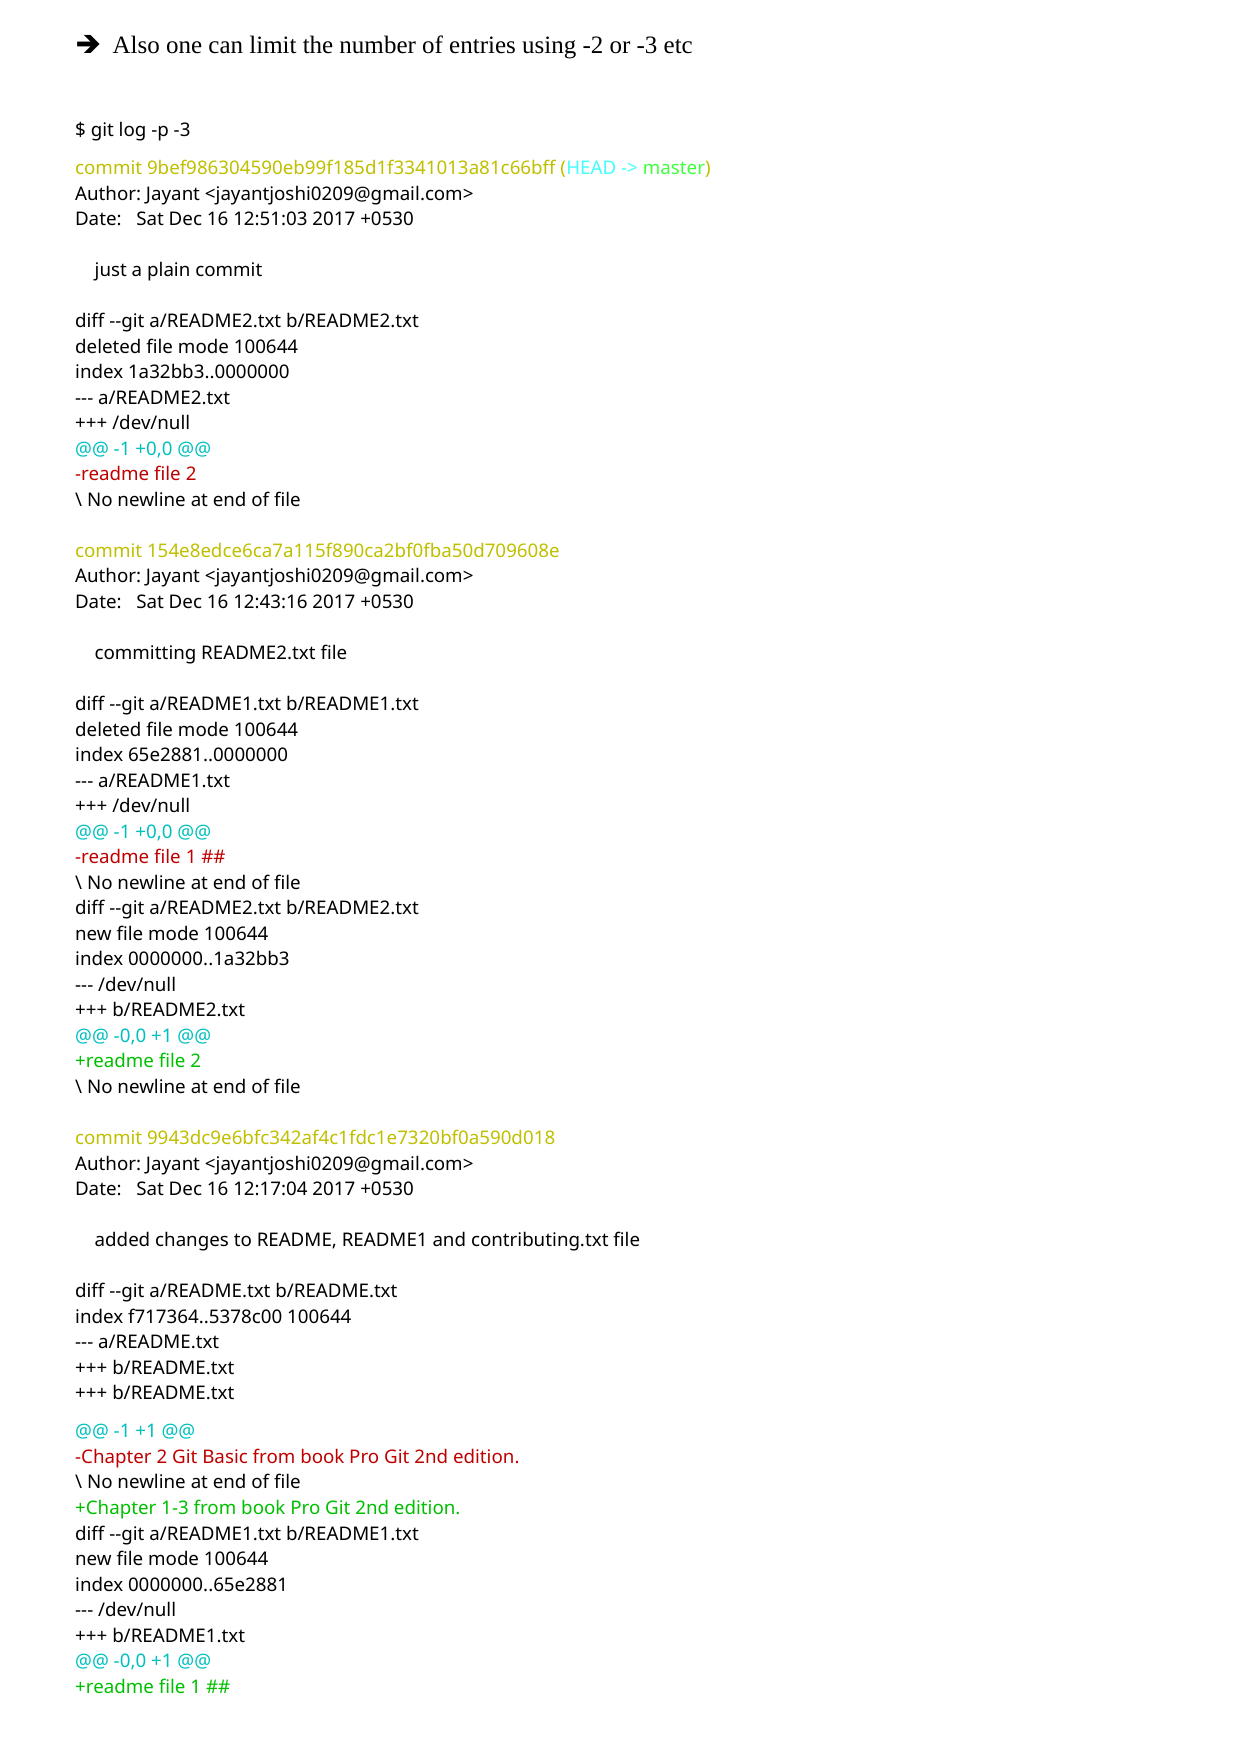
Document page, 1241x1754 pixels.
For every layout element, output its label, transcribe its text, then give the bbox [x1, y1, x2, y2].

text new file mode 100644 [75, 920, 1211, 946]
text +Chapter 1-3 from book Pro Git 2nd edition. [75, 1494, 1211, 1520]
text deleted file mode 100644 [75, 333, 1211, 359]
text diff --git a/README1.txt b/README1.txt [75, 690, 1211, 716]
text Date: Sat Dec 16 12:51:03 2017 +0530 [75, 206, 1211, 231]
text committing README2.txt file [75, 639, 1211, 665]
text --- /dev/null [75, 971, 1211, 997]
text index f717364..5378c00 100644 [75, 1303, 1211, 1328]
text -Chapter 2 Git Basic from book Pro Git 2nd edition. [75, 1443, 1211, 1469]
text -readme file 2 [75, 461, 1211, 486]
text +++ /dev/null [75, 792, 1211, 818]
text Author: Jayant <jayantjoshi0209@gmail.com> [75, 1150, 1211, 1175]
text commit 9943dc9e6bfc342af4c1fdc1e7320bf0a590d018 [75, 1124, 1211, 1150]
text --- a/README.txt [75, 1328, 1211, 1354]
text index 0000000..1a32bb3 [75, 946, 1211, 971]
text index 0000000..65e2881 [75, 1571, 1211, 1596]
text $ git log -p -3 [75, 116, 1211, 142]
text @@ -0,0 +1 @@ [75, 1647, 1211, 1673]
text @@ -1 +1 @@ [75, 1418, 1211, 1443]
text Author: Jayant <jayantjoshi0209@gmail.com> [75, 563, 1211, 588]
text @@ -1 +0,0 @@ [75, 818, 1211, 843]
text deleted file mode 100644 [75, 716, 1211, 741]
text +readme file 1 ## [75, 1673, 1211, 1698]
text @@ -0,0 +1 @@ [75, 1022, 1211, 1048]
text +++ b/README.txt [75, 1379, 1211, 1405]
text +++ b/README2.txt [75, 997, 1211, 1022]
text diff --git a/README.txt b/README.txt [75, 1277, 1211, 1303]
text \ No newline at end of file [75, 869, 1211, 894]
text \ No newline at end of file [75, 1073, 1211, 1099]
text added changes to README, README1 and contributing.txt file [75, 1226, 1211, 1252]
text commit 154e8edce6ca7a115f890ca2bf0fba50d709608e [75, 537, 1211, 563]
text diff --git a/README1.txt b/README1.txt [75, 1520, 1211, 1545]
list Also one can limit the number of entries using -2 or -3 etc [75, 30, 1211, 59]
text +++ b/README1.txt [75, 1622, 1211, 1647]
text +++ b/README.txt [75, 1354, 1211, 1379]
text diff --git a/README2.txt b/README2.txt [75, 308, 1211, 333]
text --- /dev/null [75, 1596, 1211, 1622]
text index 1a32bb3..0000000 [75, 359, 1211, 384]
text --- a/README1.txt [75, 767, 1211, 792]
text +++ /dev/null [75, 410, 1211, 435]
text Date: Sat Dec 16 12:17:04 2017 +0530 [75, 1175, 1211, 1201]
text diff --git a/README2.txt b/README2.txt [75, 894, 1211, 920]
text --- a/README2.txt [75, 384, 1211, 410]
text \ No newline at end of file [75, 486, 1211, 512]
text \ No newline at end of file [75, 1469, 1211, 1494]
text Author: Jayant <jayantjoshi0209@gmail.com> [75, 180, 1211, 206]
text index 65e2881..0000000 [75, 741, 1211, 767]
text +readme file 2 [75, 1048, 1211, 1073]
text @@ -1 +0,0 @@ [75, 435, 1211, 461]
text just a plain commit [75, 257, 1211, 282]
text -readme file 1 ## [75, 843, 1211, 869]
text new file mode 100644 [75, 1545, 1211, 1571]
text Date: Sat Dec 16 12:43:16 2017 +0530 [75, 588, 1211, 614]
text commit 9bef986304590eb99f185d1f3341013a81c66bff (HEAD -> master) [75, 154, 1211, 180]
